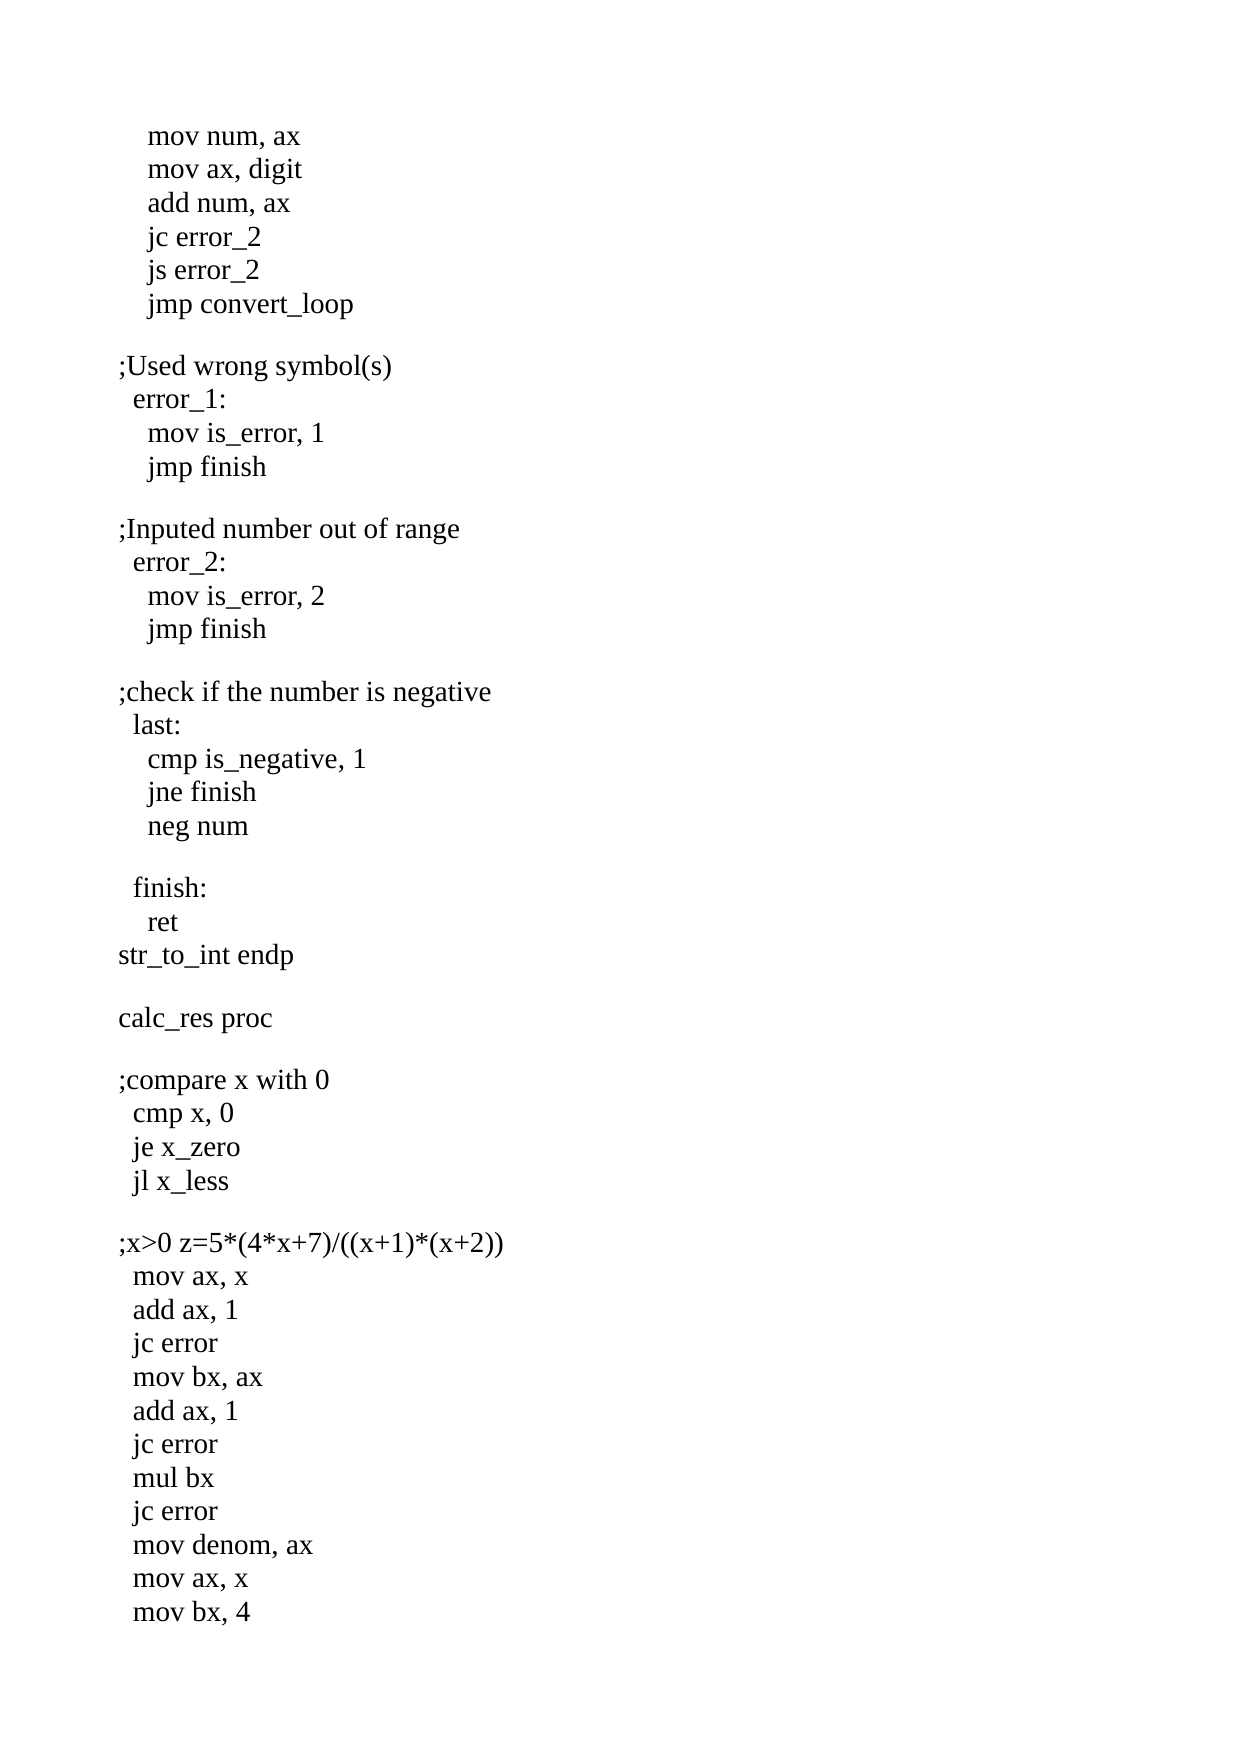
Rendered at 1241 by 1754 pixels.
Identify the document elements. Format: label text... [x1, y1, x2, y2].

text mul bx [118, 1460, 1122, 1493]
text jl x_less [118, 1163, 1122, 1196]
text mov is_error, 2 [118, 578, 1122, 612]
text mov is_error, 1 [118, 415, 1122, 449]
text je x_zero [118, 1129, 1122, 1163]
text error_2: [118, 544, 1122, 578]
text str_to_int endp [118, 937, 1122, 971]
text mov bx, ax [118, 1359, 1122, 1393]
text mov ax, x [118, 1560, 1122, 1594]
text jc error [118, 1426, 1122, 1460]
text ;check if the number is negative [118, 674, 1122, 707]
text last: [118, 707, 1122, 741]
text ;Used wrong symbol(s) [118, 348, 1122, 382]
text jmp finish [118, 612, 1122, 645]
text error_1: [118, 382, 1122, 415]
text mov num, ax [118, 118, 1122, 152]
text ;Inputed number out of range [118, 511, 1122, 544]
text add num, ax [118, 185, 1122, 219]
text jne finish [118, 774, 1122, 808]
text jc error_2 [118, 219, 1122, 252]
text ret [118, 904, 1122, 937]
text ;compare x with 0 [118, 1062, 1122, 1096]
text ;x>0 z=5*(4*x+7)/((x+1)*(x+2)) [118, 1225, 1122, 1258]
text jc error [118, 1493, 1122, 1527]
text jmp convert_loop [118, 286, 1122, 319]
text finish: [118, 870, 1122, 904]
text mov ax, digit [118, 152, 1122, 185]
text add ax, 1 [118, 1292, 1122, 1326]
text cmp x, 0 [118, 1096, 1122, 1129]
text mov ax, x [118, 1258, 1122, 1292]
text jmp finish [118, 449, 1122, 482]
text add ax, 1 [118, 1393, 1122, 1426]
text js error_2 [118, 252, 1122, 286]
text calc_res proc [118, 1000, 1122, 1033]
text mov bx, 4 [118, 1594, 1122, 1627]
text jc error [118, 1326, 1122, 1359]
text neg num [118, 808, 1122, 842]
text cmp is_negative, 1 [118, 741, 1122, 774]
text mov denom, ax [118, 1527, 1122, 1560]
